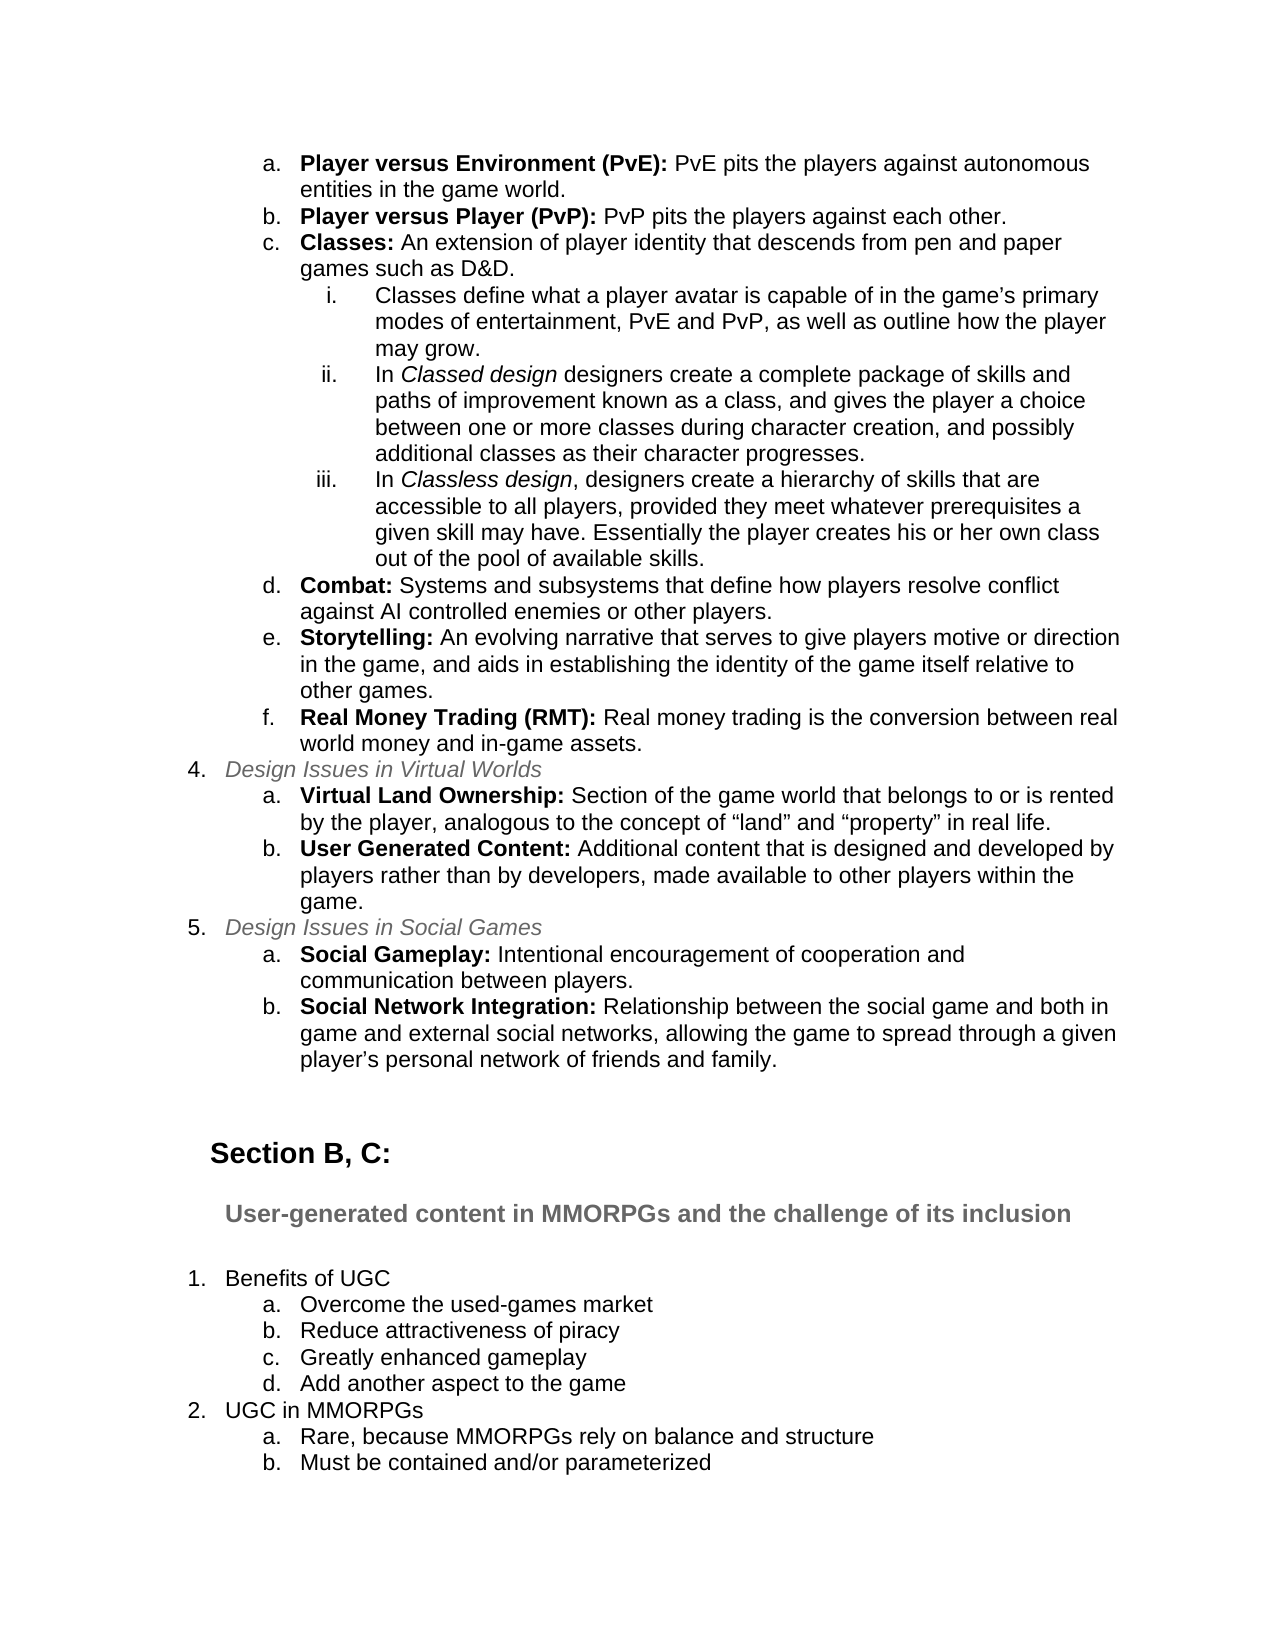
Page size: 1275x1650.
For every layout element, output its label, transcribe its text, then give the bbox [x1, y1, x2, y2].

list Combat: Systems and subsystems that define how players resolve conflict against AI controlled enemies or other players. [262, 572, 1125, 624]
subtitle Design Issues in Virtual Worlds [187, 756, 1125, 782]
list Virtual Land Ownership: Section of the game world that belongs to or is rented by the player, analogous to the concept of “land” and “property” in real life. [262, 782, 1125, 835]
list User Generated Content: Additional content that is designed and developed by players rather than by developers, made available to other players within the game. [262, 835, 1125, 914]
subtitle Section B, C: [150, 1136, 1125, 1170]
list Classes define what a player avatar is capable of in the game’s primary modes of entertainment, PvE and PvP, as well as outline how the player may grow. [337, 282, 1125, 361]
list Design Issues in Social Games [187, 914, 1125, 941]
list Player versus Player (PvP): PvP pits the players against each other. [262, 203, 1125, 229]
list Benefits of UGC [187, 1265, 1125, 1291]
list Classes: An extension of player identity that descends from pen and paper games such as D&D. [262, 229, 1125, 282]
list Reduce attractiveness of piracy [262, 1317, 1125, 1344]
list Storytelling: An evolving narrative that serves to give players motive or direction in the game, and aids in establishing the identity of the game itself relative to other games. [262, 624, 1125, 703]
list Greatly enhanced gameplay [262, 1344, 1125, 1370]
list Social Gameplay: Intentional encouragement of cooperation and communication between players. [262, 941, 1125, 993]
list Must be contained and/or parameterized [262, 1449, 1125, 1476]
list Social Network Integration: Relationship between the social game and both in game and external social networks, allowing the game to spread through a given player’s personal network of friends and family. [262, 993, 1125, 1072]
list Player versus Environment (PvE): PvE pits the players against autonomous entities in the game world. [262, 150, 1125, 203]
list Overcome the used-games market [262, 1291, 1125, 1317]
list In Classed design designers create a complete package of skills and paths of improvement known as a class, and gives the player a choice between one or more classes during character creation, and possibly additional classes as their character progresses. [337, 361, 1125, 466]
subtitle User-generated content in MMORPGs and the challenge of its inclusion [150, 1199, 1125, 1228]
list In Classless design, designers create a hierarchy of skills that are accessible to all players, provided they meet whatever prerequisites a given skill may have. Essentially the player creates his or her own class out of the pool of available skills. [337, 466, 1125, 572]
list UGC in MMORPGs [187, 1397, 1125, 1423]
list Rare, because MMORPGs rely on balance and structure [262, 1423, 1125, 1449]
list Add another aspect to the game [262, 1370, 1125, 1397]
list Real Money Trading (RMT): Real money trading is the conversion between real world money and in-game assets. [262, 703, 1125, 756]
